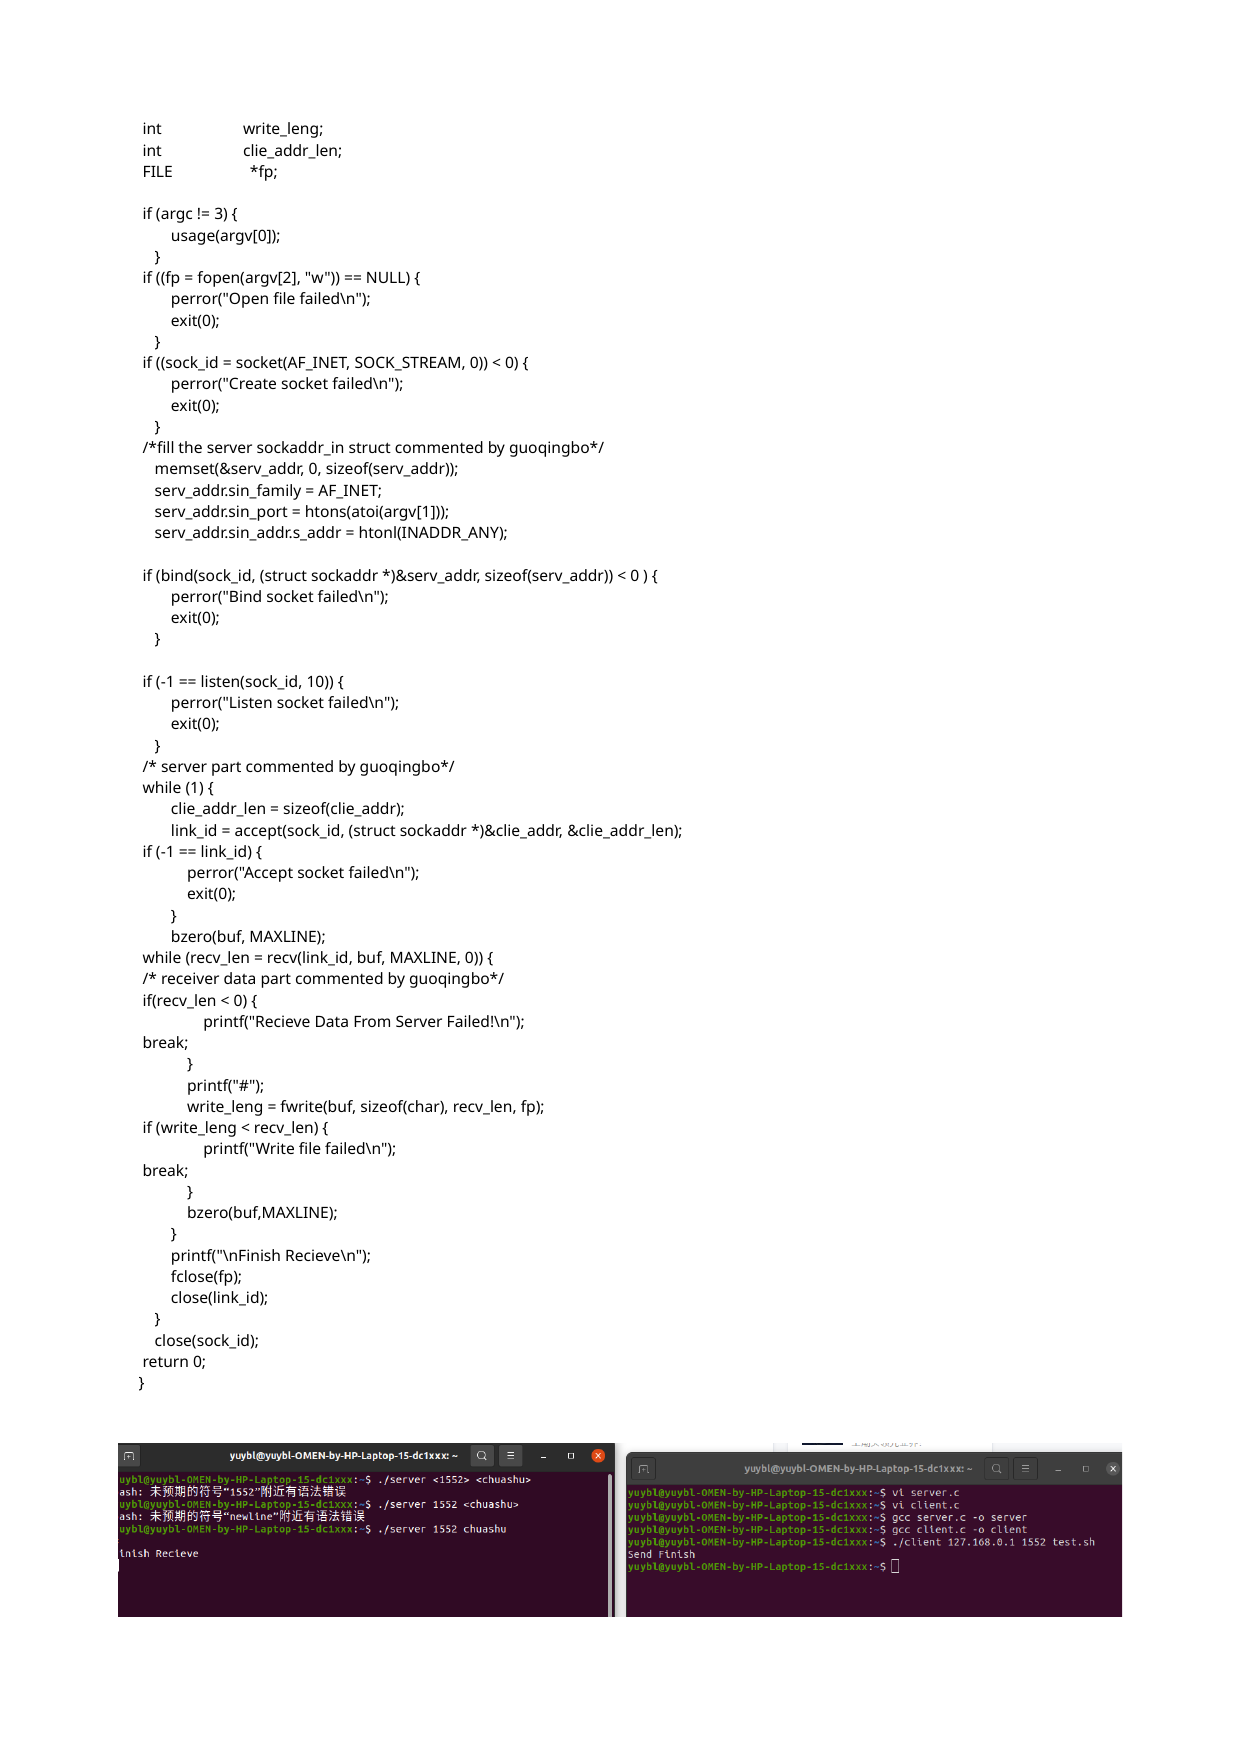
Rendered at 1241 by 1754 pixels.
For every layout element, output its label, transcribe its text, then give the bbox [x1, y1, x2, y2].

text break; [118, 1159, 1122, 1181]
text close(sock_id); [118, 1329, 1122, 1351]
text int clie_addr_len; [118, 139, 1122, 161]
text if ((sock_id = socket(AF_INET, SOCK_STREAM, 0)) < 0) { [118, 352, 1122, 373]
text memset(&serv_addr, 0, sizeof(serv_addr)); [118, 458, 1122, 479]
text bzero(buf,MAXLINE); [118, 1202, 1122, 1223]
text int write_leng; [118, 118, 1122, 139]
text perror("Bind socket failed\n"); [118, 586, 1122, 607]
text if (bind(sock_id, (struct sockaddr *)&serv_addr, sizeof(serv_addr)) < 0 ) { [118, 564, 1122, 586]
text usage(argv[0]); [118, 224, 1122, 246]
text printf("\nFinish Recieve\n"); [118, 1244, 1122, 1266]
text } [118, 628, 1122, 649]
text exit(0); [118, 394, 1122, 416]
text /* server part commented by guoqingbo*/ [118, 756, 1122, 777]
text printf("Recieve Data From Server Failed!\n"); [118, 1011, 1122, 1032]
text } [118, 1372, 1122, 1393]
text if (write_leng < recv_len) { [118, 1117, 1122, 1138]
text exit(0); [118, 309, 1122, 331]
text } [118, 1223, 1122, 1244]
text fclose(fp); [118, 1266, 1122, 1287]
text bzero(buf, MAXLINE); [118, 926, 1122, 947]
text if ((fp = fopen(argv[2], "w")) == NULL) { [118, 267, 1122, 288]
text exit(0); [118, 883, 1122, 904]
text /* receiver data part commented by guoqingbo*/ [118, 968, 1122, 989]
text } [118, 416, 1122, 437]
text FILE *fp; [118, 161, 1122, 182]
text write_leng = fwrite(buf, sizeof(char), recv_len, fp); [118, 1096, 1122, 1117]
text return 0; [118, 1351, 1122, 1372]
text if(recv_len < 0) { [118, 989, 1122, 1011]
text } [118, 246, 1122, 267]
text perror("Create socket failed\n"); [118, 373, 1122, 394]
text perror("Accept socket failed\n"); [118, 862, 1122, 883]
text if (argc != 3) { [118, 203, 1122, 224]
text serv_addr.sin_port = htons(atoi(argv[1])); [118, 501, 1122, 522]
text clie_addr_len = sizeof(clie_addr); [118, 798, 1122, 819]
text printf("#"); [118, 1074, 1122, 1096]
text exit(0); [118, 713, 1122, 734]
text exit(0); [118, 607, 1122, 628]
text } [118, 331, 1122, 352]
text while (recv_len = recv(link_id, buf, MAXLINE, 0)) { [118, 947, 1122, 968]
text perror("Open file failed\n"); [118, 288, 1122, 309]
text if (-1 == listen(sock_id, 10)) { [118, 671, 1122, 692]
text } [118, 1308, 1122, 1329]
text close(link_id); [118, 1287, 1122, 1308]
text while (1) { [118, 777, 1122, 798]
text perror("Listen socket failed\n"); [118, 692, 1122, 713]
text break; [118, 1032, 1122, 1053]
text serv_addr.sin_family = AF_INET; [118, 479, 1122, 501]
text serv_addr.sin_addr.s_addr = htonl(INADDR_ANY); [118, 522, 1122, 543]
text printf("Write file failed\n"); [118, 1138, 1122, 1159]
text } [118, 904, 1122, 926]
text } [118, 1053, 1122, 1074]
text link_id = accept(sock_id, (struct sockaddr *)&clie_addr, &clie_addr_len); [118, 819, 1122, 841]
text } [118, 1181, 1122, 1202]
text /*fill the server sockaddr_in struct commented by guoqingbo*/ [118, 437, 1122, 458]
text } [118, 734, 1122, 756]
text if (-1 == link_id) { [118, 841, 1122, 862]
